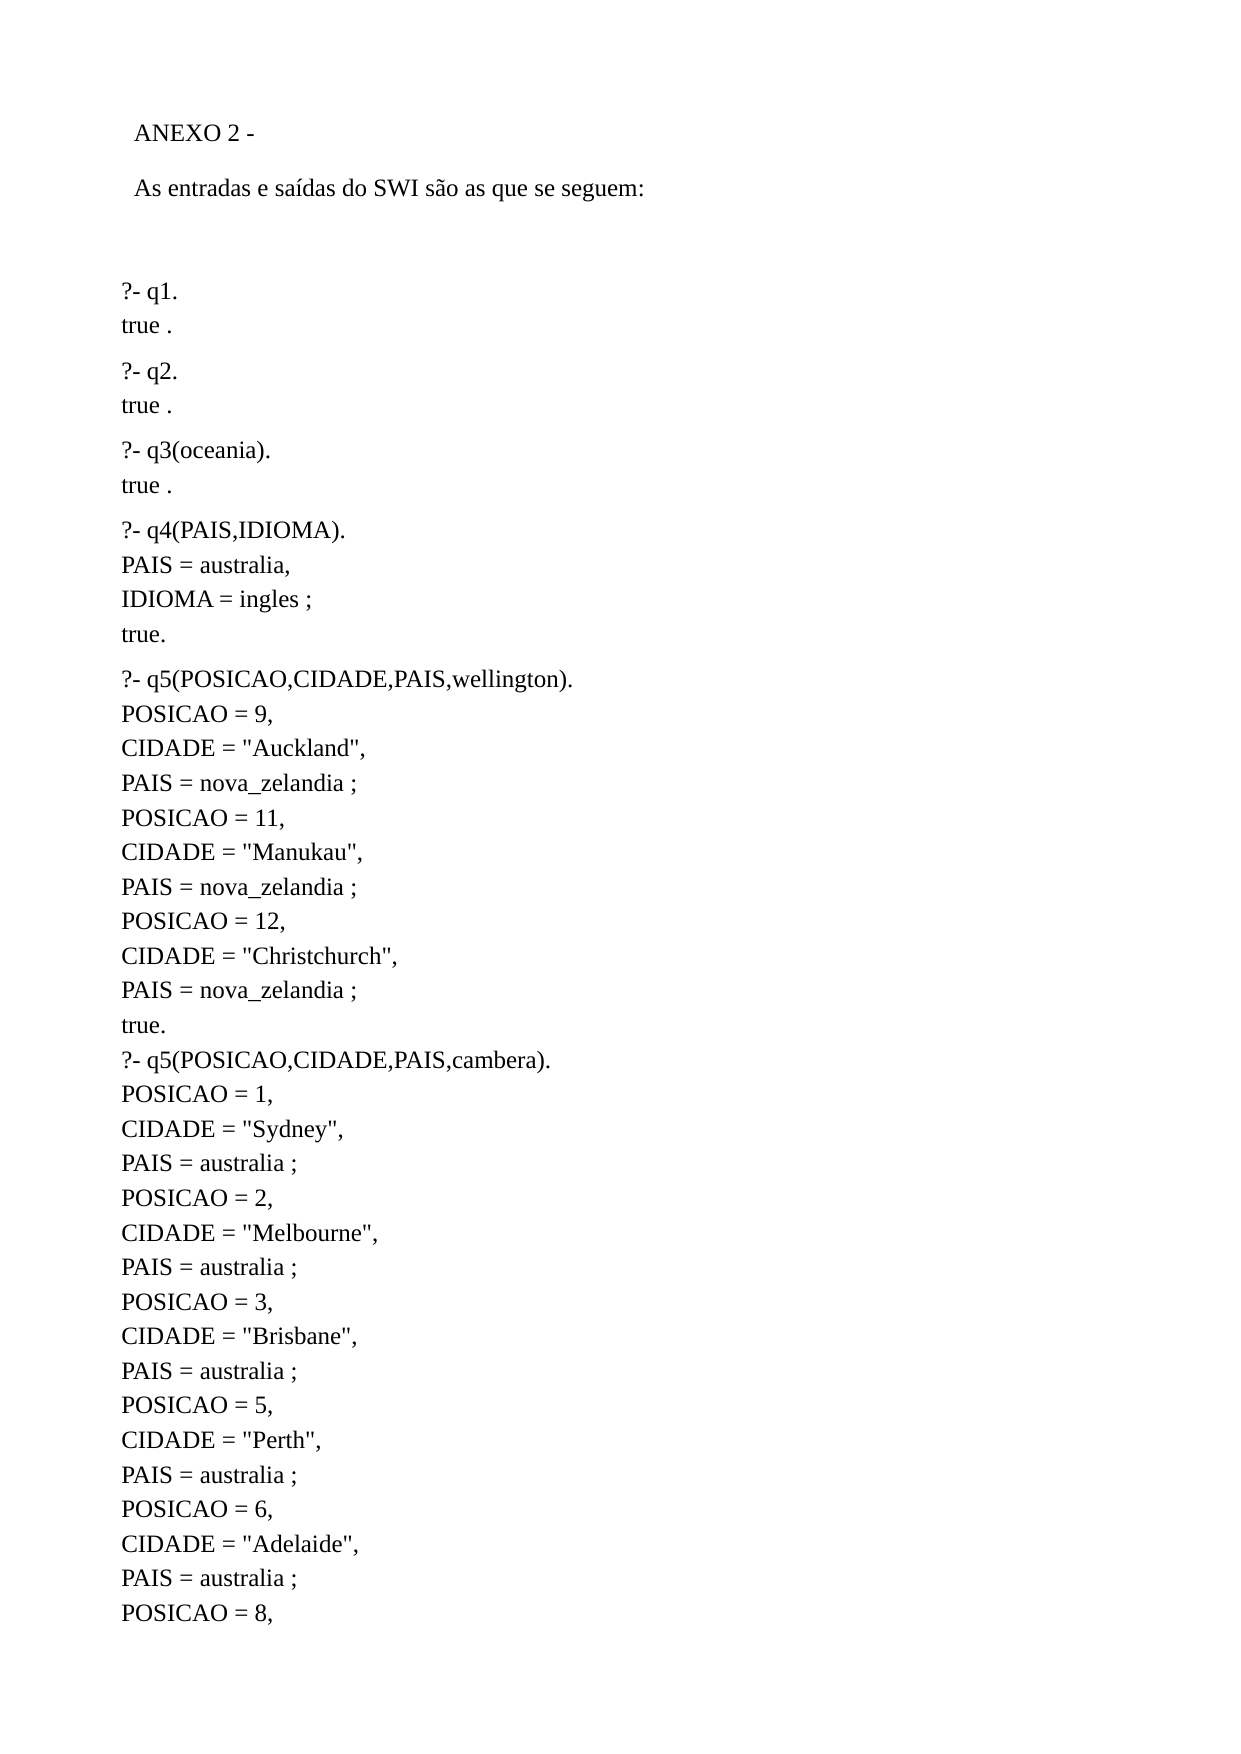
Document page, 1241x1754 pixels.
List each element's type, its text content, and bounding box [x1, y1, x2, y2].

table_header POSICAO = 5, [118, 1388, 288, 1422]
table_header CIDADE = "Brisbane", [118, 1319, 373, 1353]
table_header PAIS = australia ; [118, 1249, 311, 1284]
table_header POSICAO = 3, [118, 1284, 288, 1318]
table_header CIDADE = "Sydney", [118, 1111, 359, 1146]
table_header POSICAO = 9, [118, 696, 288, 731]
table_header [118, 651, 136, 661]
table_header [118, 422, 136, 433]
table_header POSICAO = 2, [118, 1180, 288, 1215]
table_header PAIS = australia ; [118, 1561, 311, 1595]
table_header POSICAO = 8, [118, 1595, 288, 1630]
table_header [118, 502, 136, 512]
table_header POSICAO = 6, [118, 1491, 288, 1526]
table_header true. [118, 616, 180, 651]
table_header ?- q4(PAIS,IDIOMA). [118, 513, 359, 547]
table_header POSICAO = 1, [118, 1076, 288, 1111]
table_header PAIS = australia ; [118, 1146, 311, 1180]
table_header POSICAO = 12, [118, 904, 301, 938]
table_header [118, 342, 136, 353]
table_header CIDADE = "Adelaide", [118, 1526, 374, 1561]
table_header true. [118, 1007, 180, 1042]
table_header CIDADE = "Auckland", [118, 731, 381, 765]
table_header PAIS = australia ; [118, 1353, 311, 1388]
table_header POSICAO = 11, [118, 800, 299, 834]
table_header ?- q3(oceania). [118, 433, 284, 467]
text ANEXO 2 - [134, 118, 1122, 147]
table_header PAIS = nova_zelandia ; [118, 869, 370, 903]
table_header true . [118, 388, 187, 422]
table_header ?- q2. [118, 353, 192, 387]
text As entradas e saídas do SWI são as que se seguem: [134, 173, 1122, 202]
table_header IDIOMA = ingles ; [118, 582, 327, 616]
table_header CIDADE = "Melbourne", [118, 1215, 393, 1249]
table_header PAIS = nova_zelandia ; [118, 765, 370, 800]
table_header CIDADE = "Perth", [118, 1422, 336, 1457]
table_header CIDADE = "Manukau", [118, 834, 378, 869]
table_header PAIS = nova_zelandia ; [118, 973, 370, 1007]
table_header ?- q5(POSICAO,CIDADE,PAIS,cambera). [118, 1042, 565, 1076]
table_header ?- q1. [118, 273, 192, 308]
table_header true . [118, 467, 187, 502]
table_header CIDADE = "Christchurch", [118, 938, 413, 973]
table_header true . [118, 308, 187, 342]
table_header ?- q5(POSICAO,CIDADE,PAIS,wellington). [118, 661, 588, 696]
table_header PAIS = australia, [118, 547, 304, 582]
table_header PAIS = australia ; [118, 1457, 311, 1491]
